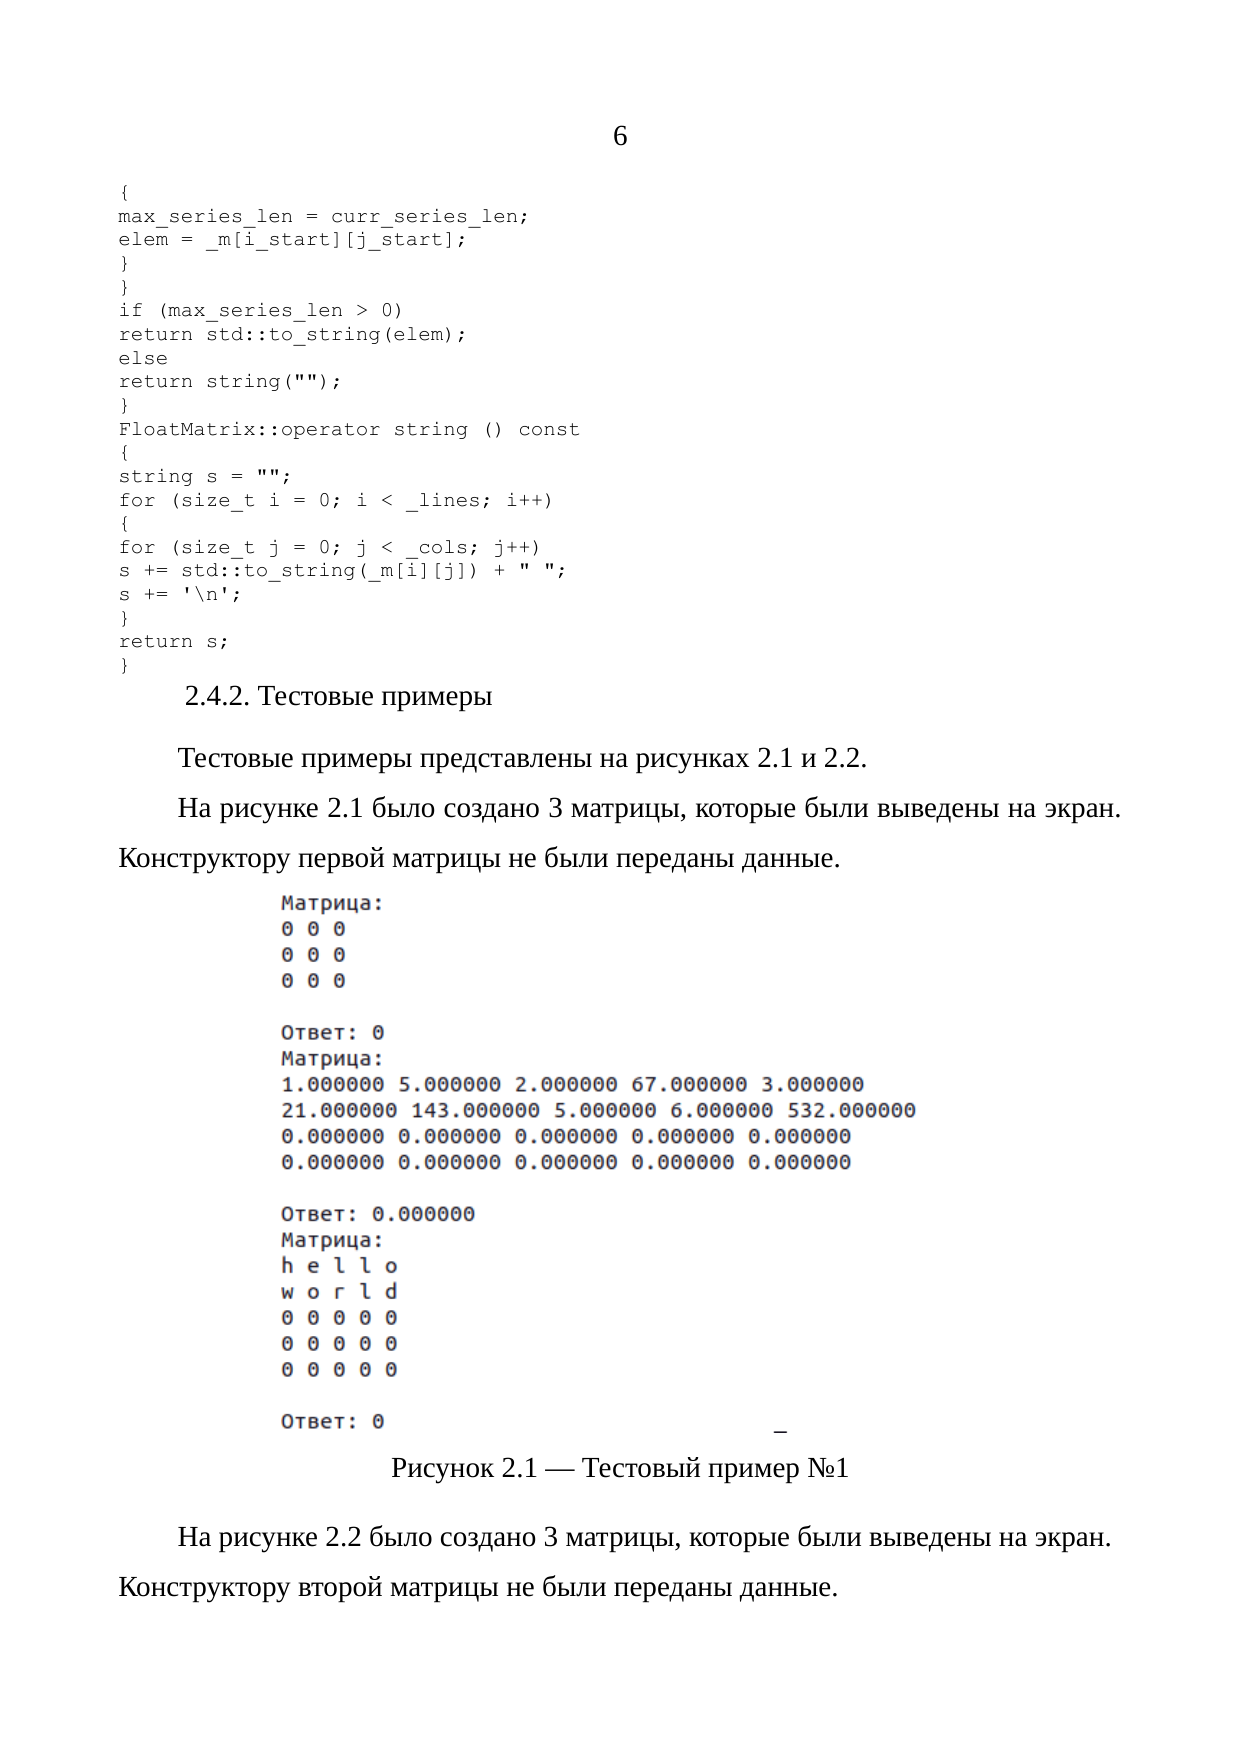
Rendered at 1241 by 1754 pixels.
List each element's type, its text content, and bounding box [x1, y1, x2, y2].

text elem = _m[i_start][j_start]; [118, 228, 1122, 252]
text } [118, 276, 1122, 299]
text { [118, 181, 1122, 205]
text } [118, 607, 1122, 630]
text { [118, 512, 1122, 536]
text else [118, 347, 1122, 370]
text return std::to_string(elem); [118, 323, 1122, 347]
text return s; [118, 630, 1122, 654]
subtitle Тестовые примеры [118, 678, 1122, 711]
text max_series_len = curr_series_len; [118, 205, 1122, 228]
text Рисунок 2.1 — Тестовый пример №1 [281, 1433, 960, 1483]
text FloatMatrix::operator string () const [118, 418, 1122, 441]
text for (size_t j = 0; j < _cols; j++) [118, 536, 1122, 559]
text } [118, 394, 1122, 418]
text s += std::to_string(_m[i][j]) + " "; [118, 559, 1122, 583]
text if (max_series_len > 0) [118, 299, 1122, 323]
picture [280, 890, 960, 1433]
text { [118, 441, 1122, 465]
text s += '\n'; [118, 583, 1122, 607]
text return string(""); [118, 370, 1122, 394]
text На рисунке 2.1 было создано 3 матрицы, которые были выведены на экран. Конструктору первой матрицы не были переданы данные. [118, 790, 1122, 874]
text for (size_t i = 0; i < _lines; i++) [118, 488, 1122, 512]
text Тестовые примеры представлены на рисунках 2.1 и 2.2. [118, 740, 1122, 773]
text string s = ""; [118, 465, 1122, 488]
text } [118, 654, 1122, 678]
text На рисунке 2.2 было создано 3 матрицы, которые были выведены на экран. Конструктору второй матрицы не были переданы данные. [118, 1519, 1122, 1603]
text } [118, 252, 1122, 276]
